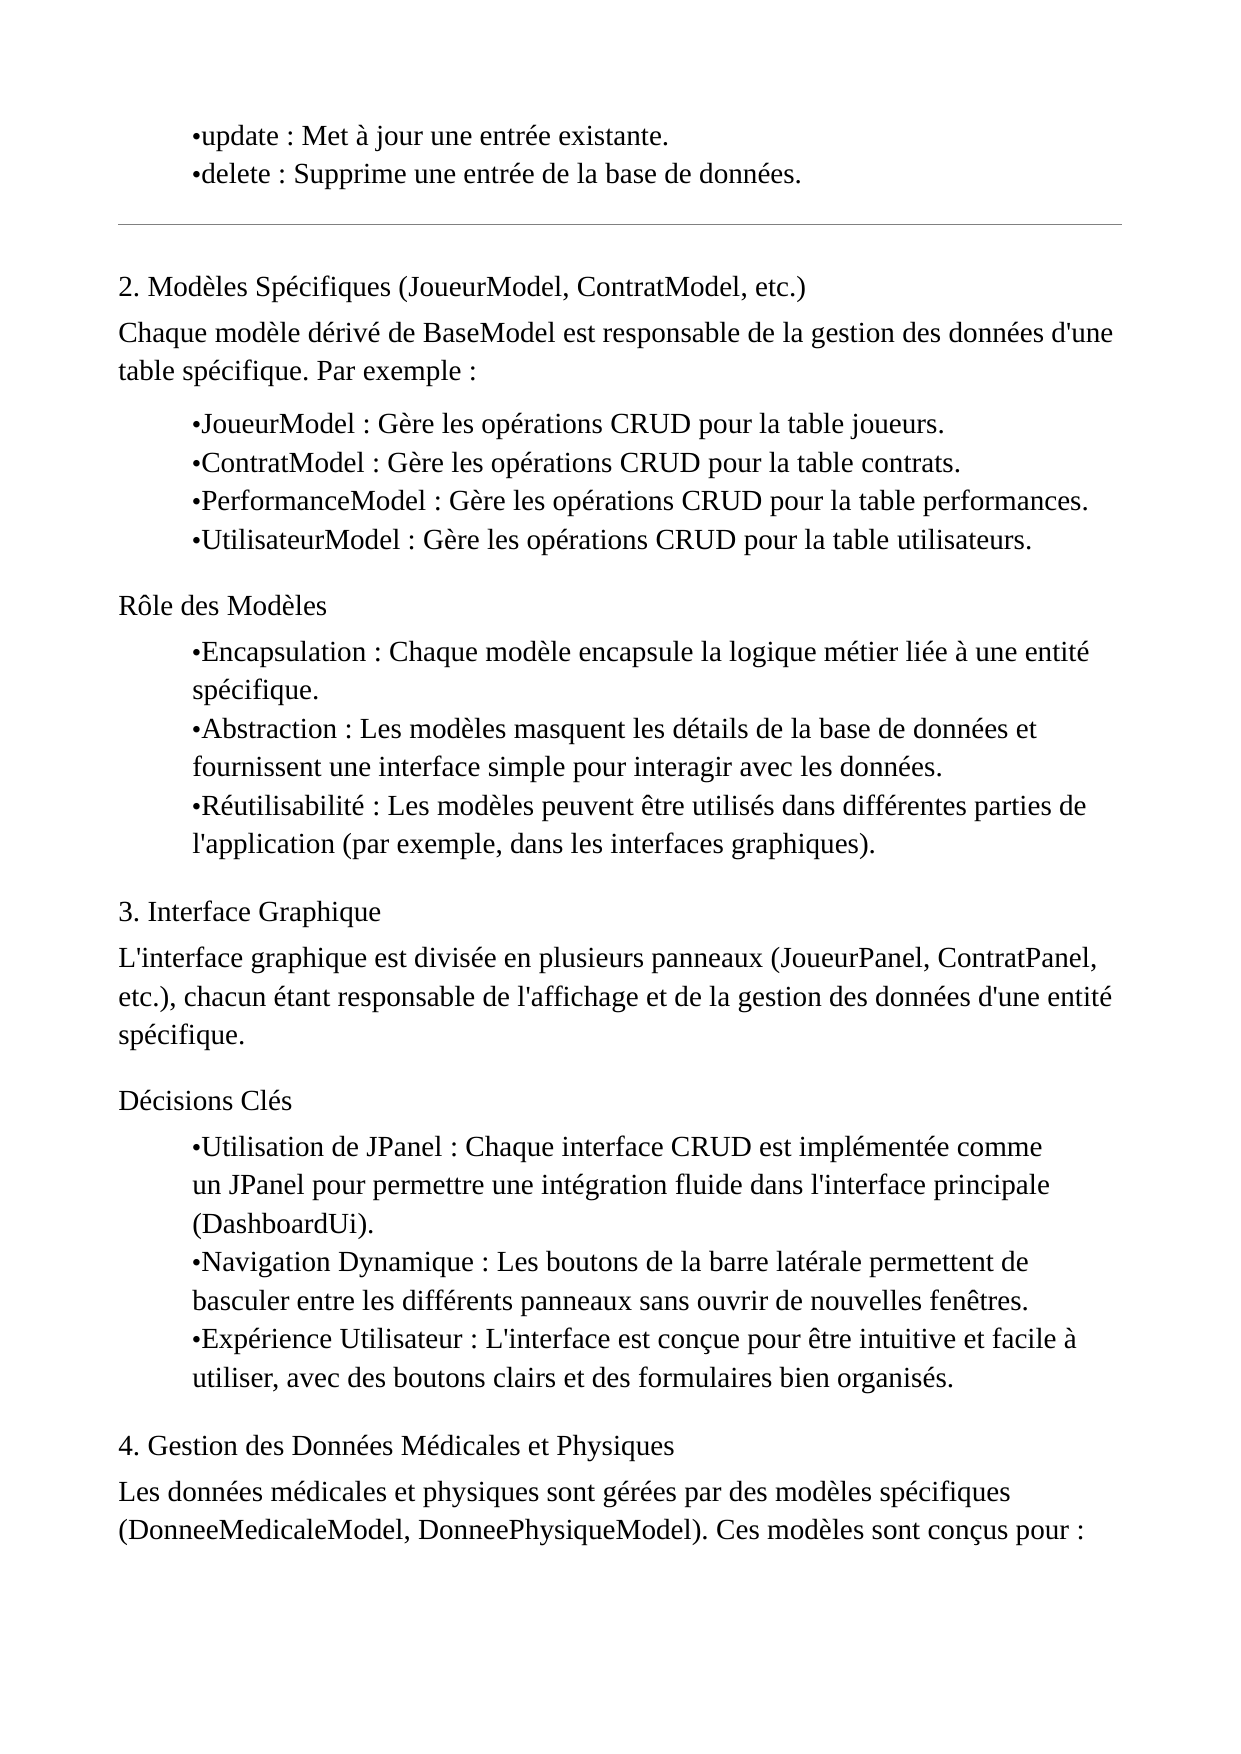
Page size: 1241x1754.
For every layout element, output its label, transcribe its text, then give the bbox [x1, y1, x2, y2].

text Les données médicales et physiques sont gérées par des modèles spécifiques (DonneeMedicaleModel, DonneePhysiqueModel). Ces modèles sont conçus pour : [118, 1474, 1122, 1546]
list PerformanceModel : Gère les opérations CRUD pour la table performances. [118, 483, 1122, 517]
text L'interface graphique est divisée en plusieurs panneaux (JoueurPanel, ContratPanel, etc.), chacun étant responsable de l'affichage et de la gestion des données d'une entité spécifique. [118, 940, 1122, 1051]
list Utilisation de JPanel : Chaque interface CRUD est implémentée comme un JPanel pour permettre une intégration fluide dans l'interface principale (DashboardUi). [118, 1129, 1122, 1239]
list Encapsulation : Chaque modèle encapsule la logique métier liée à une entité spécifique. [118, 634, 1122, 706]
list Navigation Dynamique : Les boutons de la barre latérale permettent de basculer entre les différents panneaux sans ouvrir de nouvelles fenêtres. [118, 1244, 1122, 1317]
list Abstraction : Les modèles masquent les détails de la base de données et fournissent une interface simple pour interagir avec les données. [118, 711, 1122, 783]
subtitle Décisions Clés [118, 1083, 1122, 1116]
list UtilisateurModel : Gère les opérations CRUD pour la table utilisateurs. [118, 522, 1122, 556]
list ContratModel : Gère les opérations CRUD pour la table contrats. [118, 445, 1122, 478]
list Réutilisabilité : Les modèles peuvent être utilisés dans différentes parties de l'application (par exemple, dans les interfaces graphiques). [118, 788, 1122, 860]
subtitle 4. Gestion des Données Médicales et Physiques [118, 1428, 1122, 1461]
list JoueurModel : Gère les opérations CRUD pour la table joueurs. [118, 406, 1122, 440]
list delete : Supprime une entrée de la base de données. [118, 157, 1122, 190]
text Chaque modèle dérivé de BaseModel est responsable de la gestion des données d'une table spécifique. Par exemple : [118, 315, 1122, 387]
subtitle Rôle des Modèles [118, 588, 1122, 621]
list update : Met à jour une entrée existante. [118, 118, 1122, 152]
subtitle 2. Modèles Spécifiques (JoueurModel, ContratModel, etc.) [118, 269, 1122, 302]
subtitle 3. Interface Graphique [118, 894, 1122, 928]
list Expérience Utilisateur : L'interface est conçue pour être intuitive et facile à utiliser, avec des boutons clairs et des formulaires bien organisés. [118, 1322, 1122, 1394]
